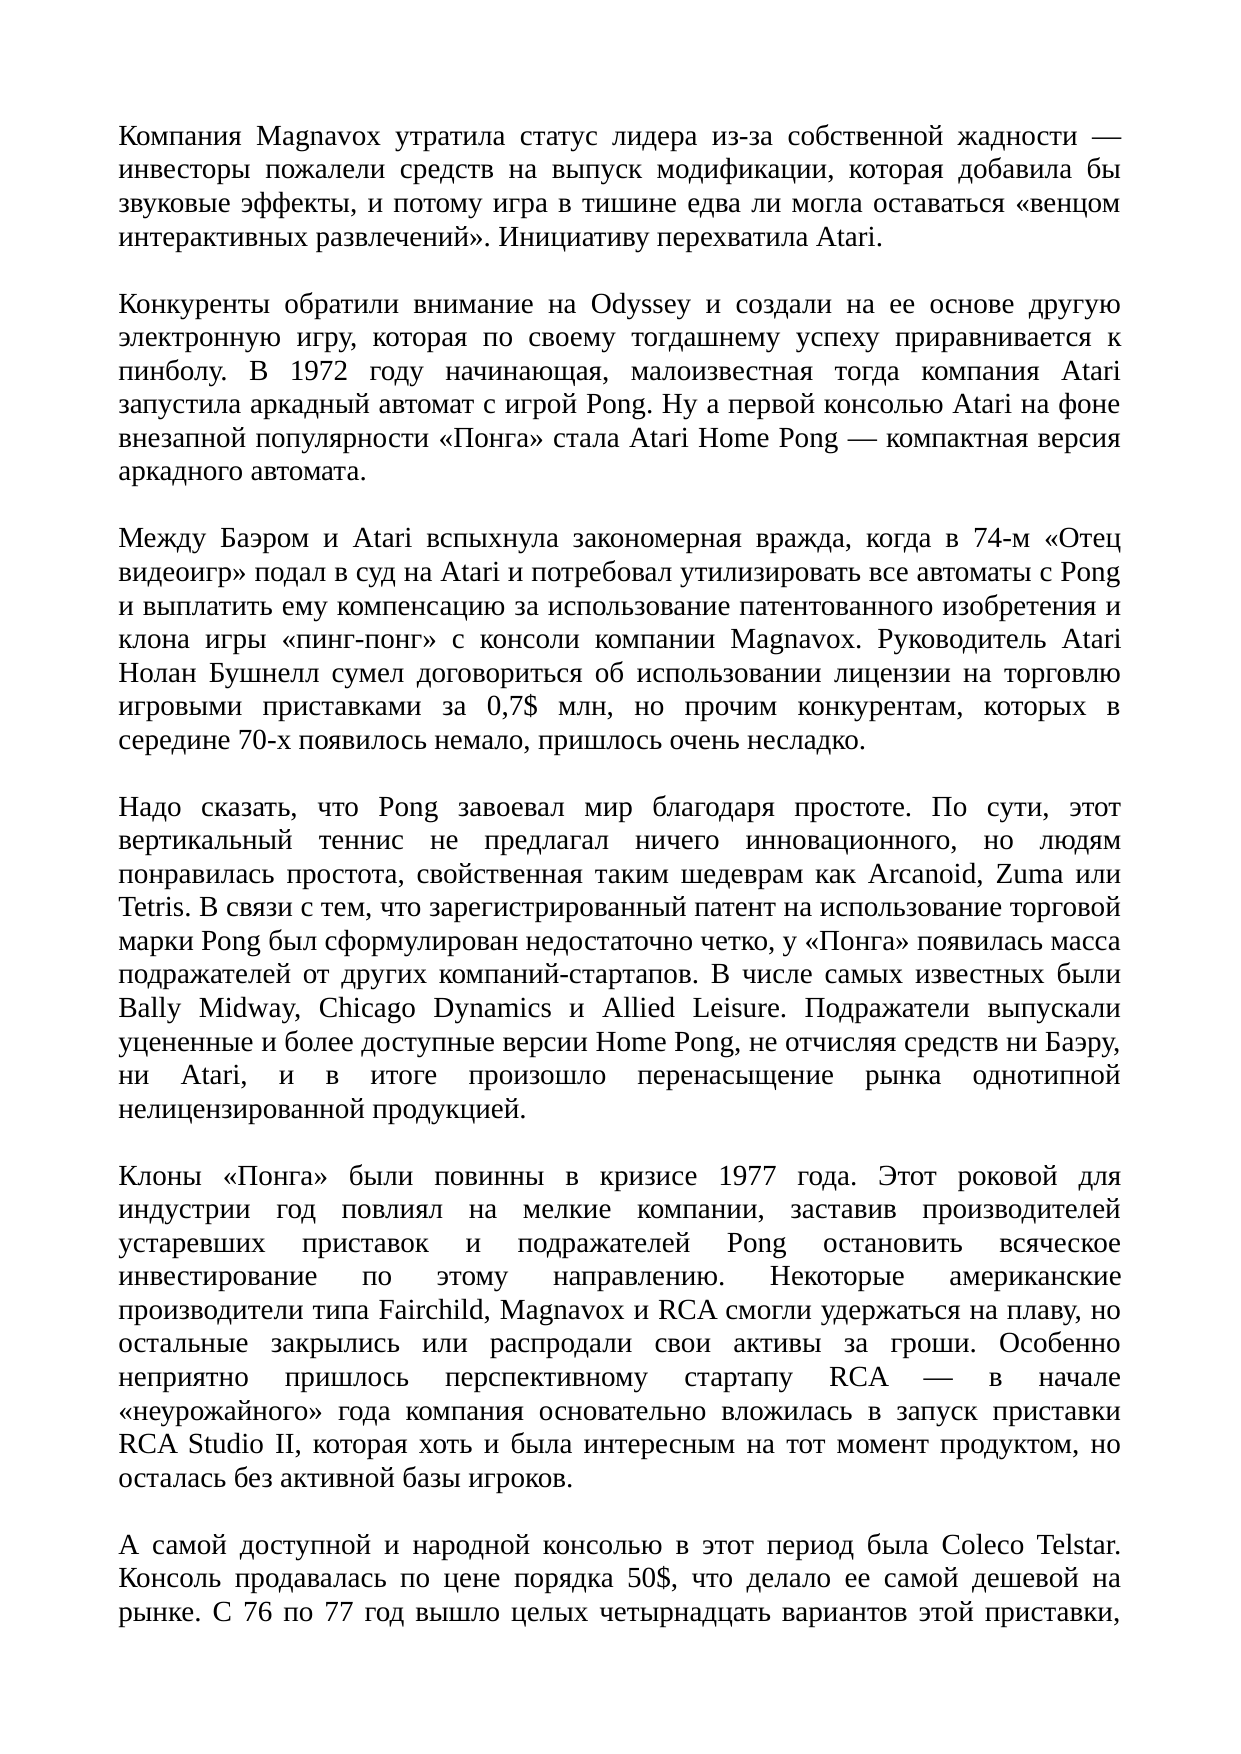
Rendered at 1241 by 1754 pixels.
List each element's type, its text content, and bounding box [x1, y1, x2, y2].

text Компания Magnavox утратила статус лидера из-за собственной жадности — инвесторы пожалели средств на выпуск модификации, которая добавила бы звуковые эффекты, и потому игра в тишине едва ли могла оставаться «венцом интерактивных развлечений». Инициативу перехватила Atari. [118, 118, 1122, 252]
text Между Баэром и Atari вспыхнула закономерная вражда, когда в 74-м «Отец видеоигр» подал в суд на Atari и потребовал утилизировать все автоматы с Pong и выплатить ему компенсацию за использование патентованного изобретения и клона игры «пинг-понг» с консоли компании Magnavox. Руководитель Atari Нолан Бушнелл сумел договориться об использовании лицензии на торговлю игровыми приставками за 0,7$ млн, но прочим конкурентам, которых в середине 70-х появилось немало, пришлось очень несладко. [118, 521, 1122, 755]
text Надо сказать, что Pong завоевал мир благодаря простоте. По сути, этот вертикальный теннис не предлагал ничего инновационного, но людям понравилась простота, свойственная таким шедеврам как Arcanoid, Zuma или Tetris. В связи с тем, что зарегистрированный патент на использование торговой марки Pong был сформулирован недостаточно четко, у «Понга» появилась масса подражателей от других компаний-стартапов. В числе самых известных были Bally Midway, Chicago Dynamics и Allied Leisure. Подражатели выпускали уцененные и более доступные версии Home Pong, не отчисляя средств ни Баэру, ни Atari, и в итоге произошло перенасыщение рынка однотипной нелицензированной продукцией. [118, 789, 1122, 1124]
text Конкуренты обратили внимание на Odyssey и создали на ее основе другую электронную игру, которая по своему тогдашнему успеху приравнивается к пинболу. В 1972 году начинающая, малоизвестная тогда компания Atari запустила аркадный автомат с игрой Pong. Ну а первой консолью Atari на фоне внезапной популярности «Понга» стала Atari Home Pong — компактная версия аркадного автомата. [118, 286, 1122, 487]
text Клоны «Понга» были повинны в кризисе 1977 года. Этот роковой для индустрии год повлиял на мелкие компании, заставив производителей устаревших приставок и подражателей Pong остановить всяческое инвестирование по этому направлению. Некоторые американские производители типа Fairchild, Magnavox и RCA смогли удержаться на плаву, но остальные закрылись или распродали свои активы за гроши. Особенно неприятно пришлось перспективному стартапу RCA — в начале «неурожайного» года компания основательно вложилась в запуск приставки RCA Studio II, которая хоть и была интересным на тот момент продуктом, но осталась без активной базы игроков. [118, 1158, 1122, 1493]
text А самой доступной и народной консолью в этот период была Coleco Telstar. Консоль продавалась по цене порядка 50$, что делало ее самой дешевой на рынке. С 76 по 77 год вышло целых четырнадцать вариантов этой приставки, [118, 1527, 1122, 1627]
